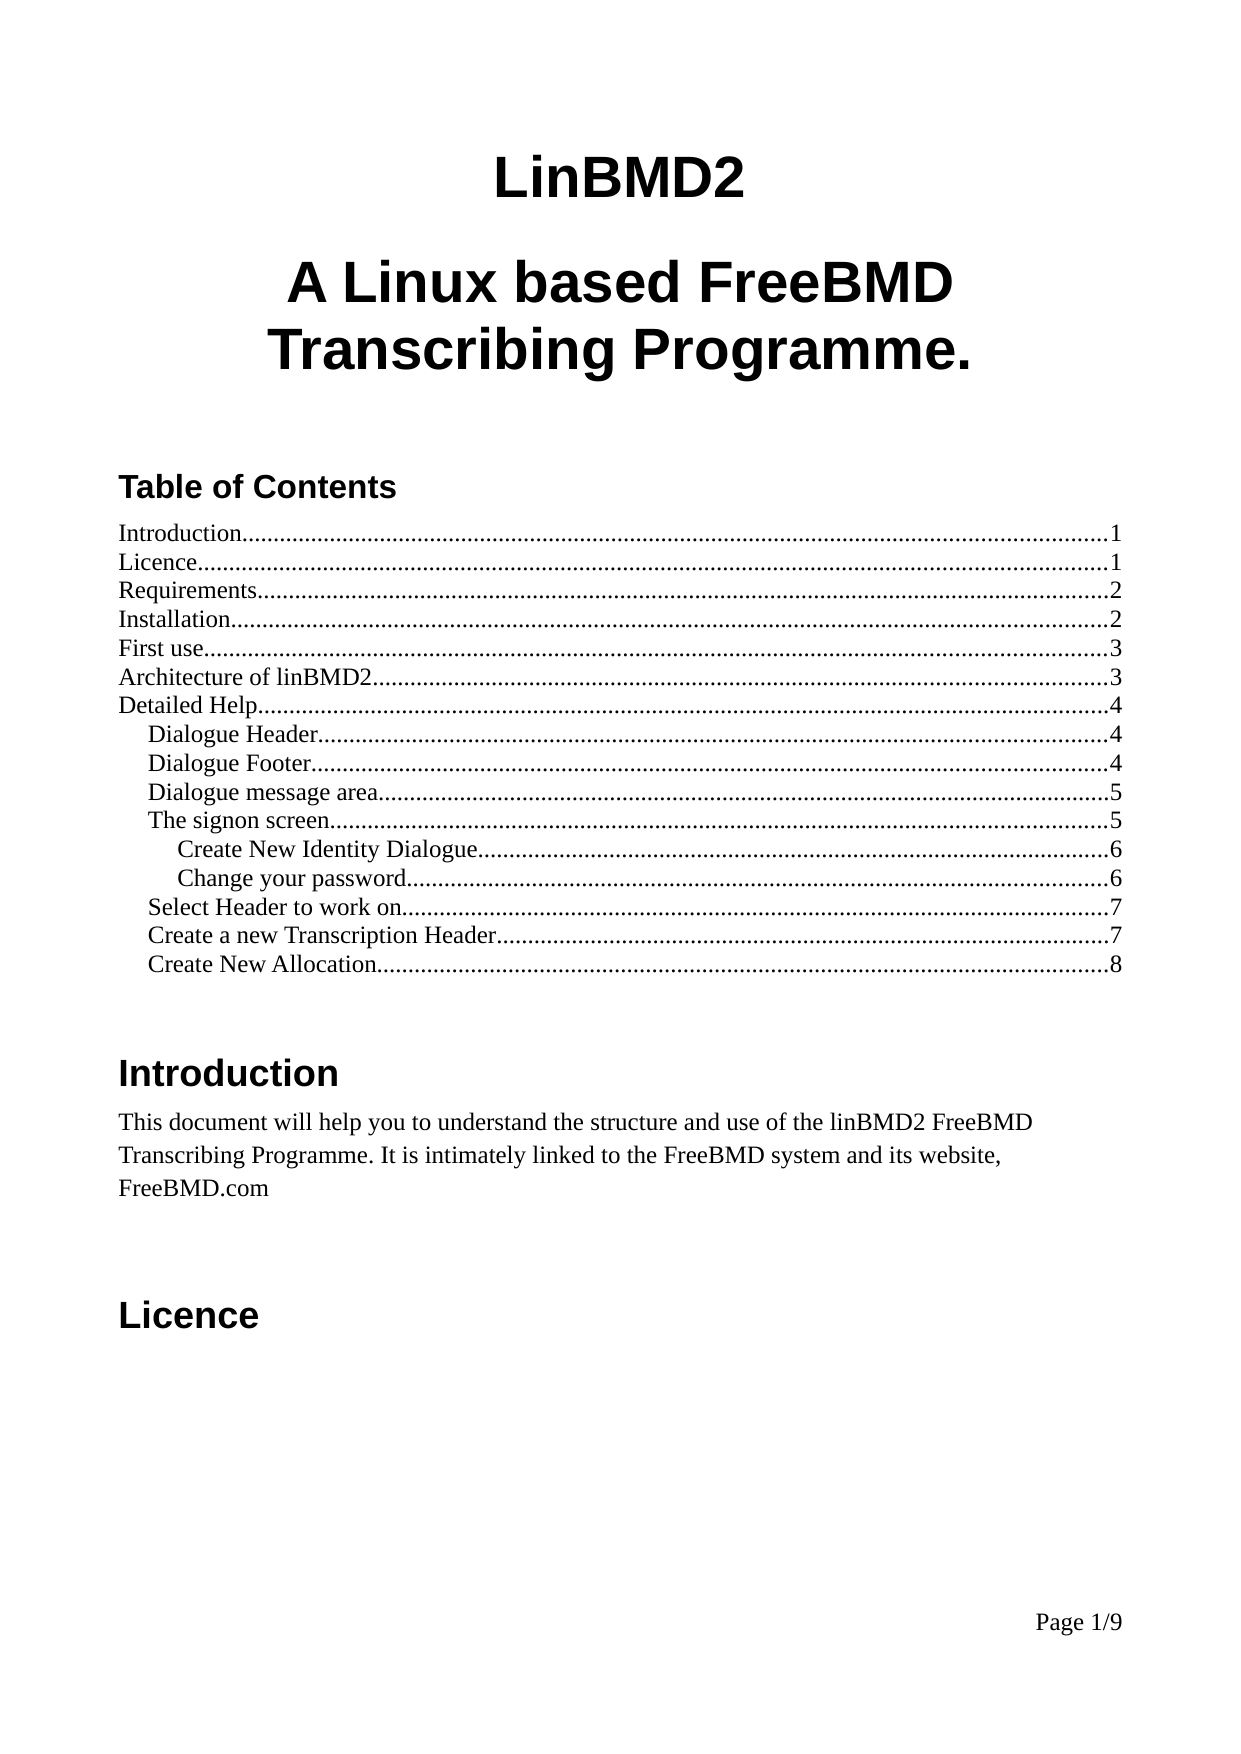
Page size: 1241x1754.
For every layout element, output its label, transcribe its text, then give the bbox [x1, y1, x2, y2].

text Change your password 6 [177, 863, 1122, 892]
text Licence 1 [118, 547, 1122, 575]
text Introduction 1 [118, 518, 1122, 547]
text Create New Allocation 8 [148, 949, 1122, 978]
text Architecture of linBMD2 3 [118, 662, 1122, 690]
title LinBMD2 [118, 143, 1122, 210]
text Dialogue message area 5 [148, 777, 1122, 805]
text Installation 2 [118, 604, 1122, 633]
text Detailed Help 4 [118, 690, 1122, 719]
text Requirements 2 [118, 575, 1122, 604]
text Select Header to work on 7 [148, 892, 1122, 920]
subtitle Licence [118, 1293, 1122, 1337]
title A Linux based FreeBMD Transcribing Programme. [118, 248, 1122, 382]
text Create New Identity Dialogue 6 [177, 834, 1122, 863]
text The signon screen 5 [148, 805, 1122, 834]
text This document will help you to understand the structure and use of the linBMD2 FreeBMD Transcribing Programme. It is intimately linked to the FreeBMD system and its website, FreeBMD.com [118, 1107, 1122, 1201]
text Dialogue Footer 4 [148, 748, 1122, 777]
text Dialogue Header 4 [148, 719, 1122, 748]
subtitle Introduction [118, 1051, 1122, 1094]
text Create a new Transcription Header 7 [148, 920, 1122, 949]
text First use 3 [118, 633, 1122, 662]
subtitle Table of Contents [118, 467, 1122, 505]
